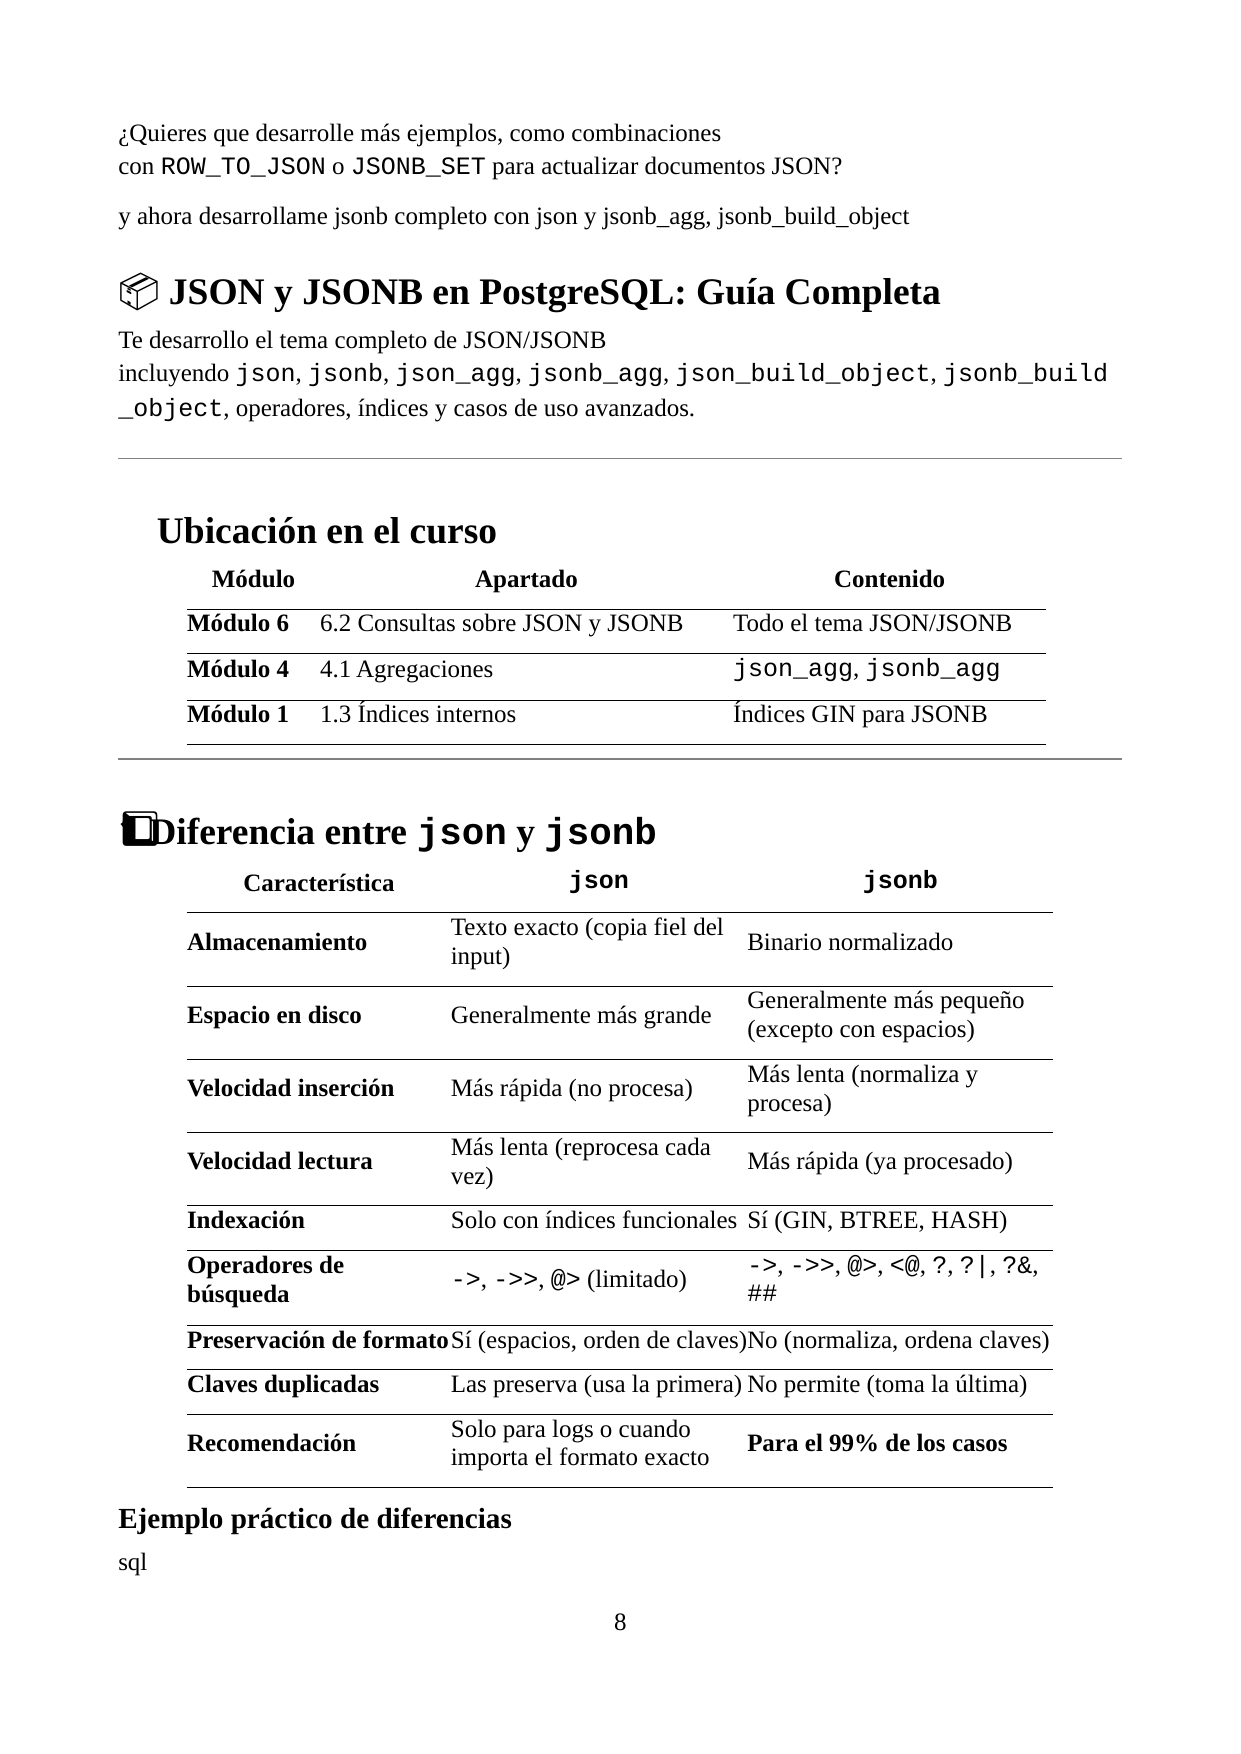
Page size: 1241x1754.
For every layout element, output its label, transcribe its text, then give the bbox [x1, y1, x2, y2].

table_cell Indexación [187, 1206, 451, 1250]
subtitle Ejemplo práctico de diferencias [118, 1501, 1122, 1535]
text ¿Quieres que desarrolle más ejemplos, como combinaciones con ROW_TO_JSON o JSONB_SET para actualizar documentos JSON? [118, 118, 1122, 182]
text y ahora desarrollame jsonb completo con json y jsonb_agg, jsonb_build_object [118, 201, 1122, 230]
table_header json [451, 868, 747, 912]
table_cell Solo para logs o cuando importa el formato exacto [451, 1415, 747, 1487]
table_cell Binario normalizado [747, 913, 1053, 986]
table_header jsonb [747, 868, 1053, 912]
table_cell 6.2 Consultas sobre JSON y JSONB [320, 610, 733, 653]
table_header Módulo [187, 564, 320, 608]
table_cell ->, ->>, @> (limitado) [451, 1251, 747, 1324]
table_cell Recomendación [187, 1415, 451, 1487]
table_cell No (normaliza, ordena claves) [747, 1326, 1053, 1369]
table_cell Solo con índices funcionales [451, 1206, 747, 1250]
table_cell ->, ->>, @>, <@, ?, ?|, ?&, ## [747, 1251, 1053, 1324]
table_cell Sí (espacios, orden de claves) [451, 1326, 747, 1369]
table_cell Velocidad inserción [187, 1060, 451, 1132]
table_cell Índices GIN para JSONB [733, 701, 1046, 744]
table_cell Módulo 6 [187, 610, 320, 653]
table_cell Almacenamiento [187, 913, 451, 986]
table_cell 1.3 Índices internos [320, 701, 733, 744]
table_header Apartado [320, 564, 733, 608]
table_cell Velocidad lectura [187, 1133, 451, 1205]
text sql [118, 1547, 1122, 1576]
table_cell Preservación de formato [187, 1326, 451, 1369]
table_header Contenido [733, 564, 1046, 608]
table_cell Texto exacto (copia fiel del input) [451, 913, 747, 986]
subtitle 📦 JSON y JSONB en PostgreSQL: Guía Completa [118, 269, 1122, 313]
table_cell Todo el tema JSON/JSONB [733, 610, 1046, 653]
table_cell Las preserva (usa la primera) [451, 1370, 747, 1413]
table_cell No permite (toma la última) [747, 1370, 1053, 1413]
table_cell Generalmente más grande [451, 987, 747, 1059]
table_cell Operadores de búsqueda [187, 1251, 451, 1324]
table_cell Claves duplicadas [187, 1370, 451, 1413]
table_cell Para el 99% de los casos [747, 1415, 1053, 1487]
table_cell Más lenta (normaliza y procesa) [747, 1060, 1053, 1132]
table_cell Módulo 1 [187, 701, 320, 744]
table_cell Más rápida (ya procesado) [747, 1133, 1053, 1205]
table_cell Sí (GIN, BTREE, HASH) [747, 1206, 1053, 1250]
table_cell Más rápida (no procesa) [451, 1060, 747, 1132]
table_header Característica [187, 868, 451, 912]
table_cell Módulo 4 [187, 654, 320, 699]
table_cell Espacio en disco [187, 987, 451, 1059]
table_cell json_agg, jsonb_agg [733, 654, 1046, 699]
text Te desarrollo el tema completo de JSON/JSONB incluyendo json, jsonb, json_agg, jsonb_agg, json_build_object, jsonb_build_object, operadores, índices y casos de uso avanzados. [118, 325, 1122, 424]
subtitle 1️⃣ Diferencia entre json y jsonb [118, 809, 1122, 855]
table_cell Generalmente más pequeño (excepto con espacios) [747, 987, 1053, 1059]
table_cell Más lenta (reprocesa cada vez) [451, 1133, 747, 1205]
table_cell 4.1 Agregaciones [320, 654, 733, 699]
subtitle 📍 Ubicación en el curso [118, 508, 1122, 552]
